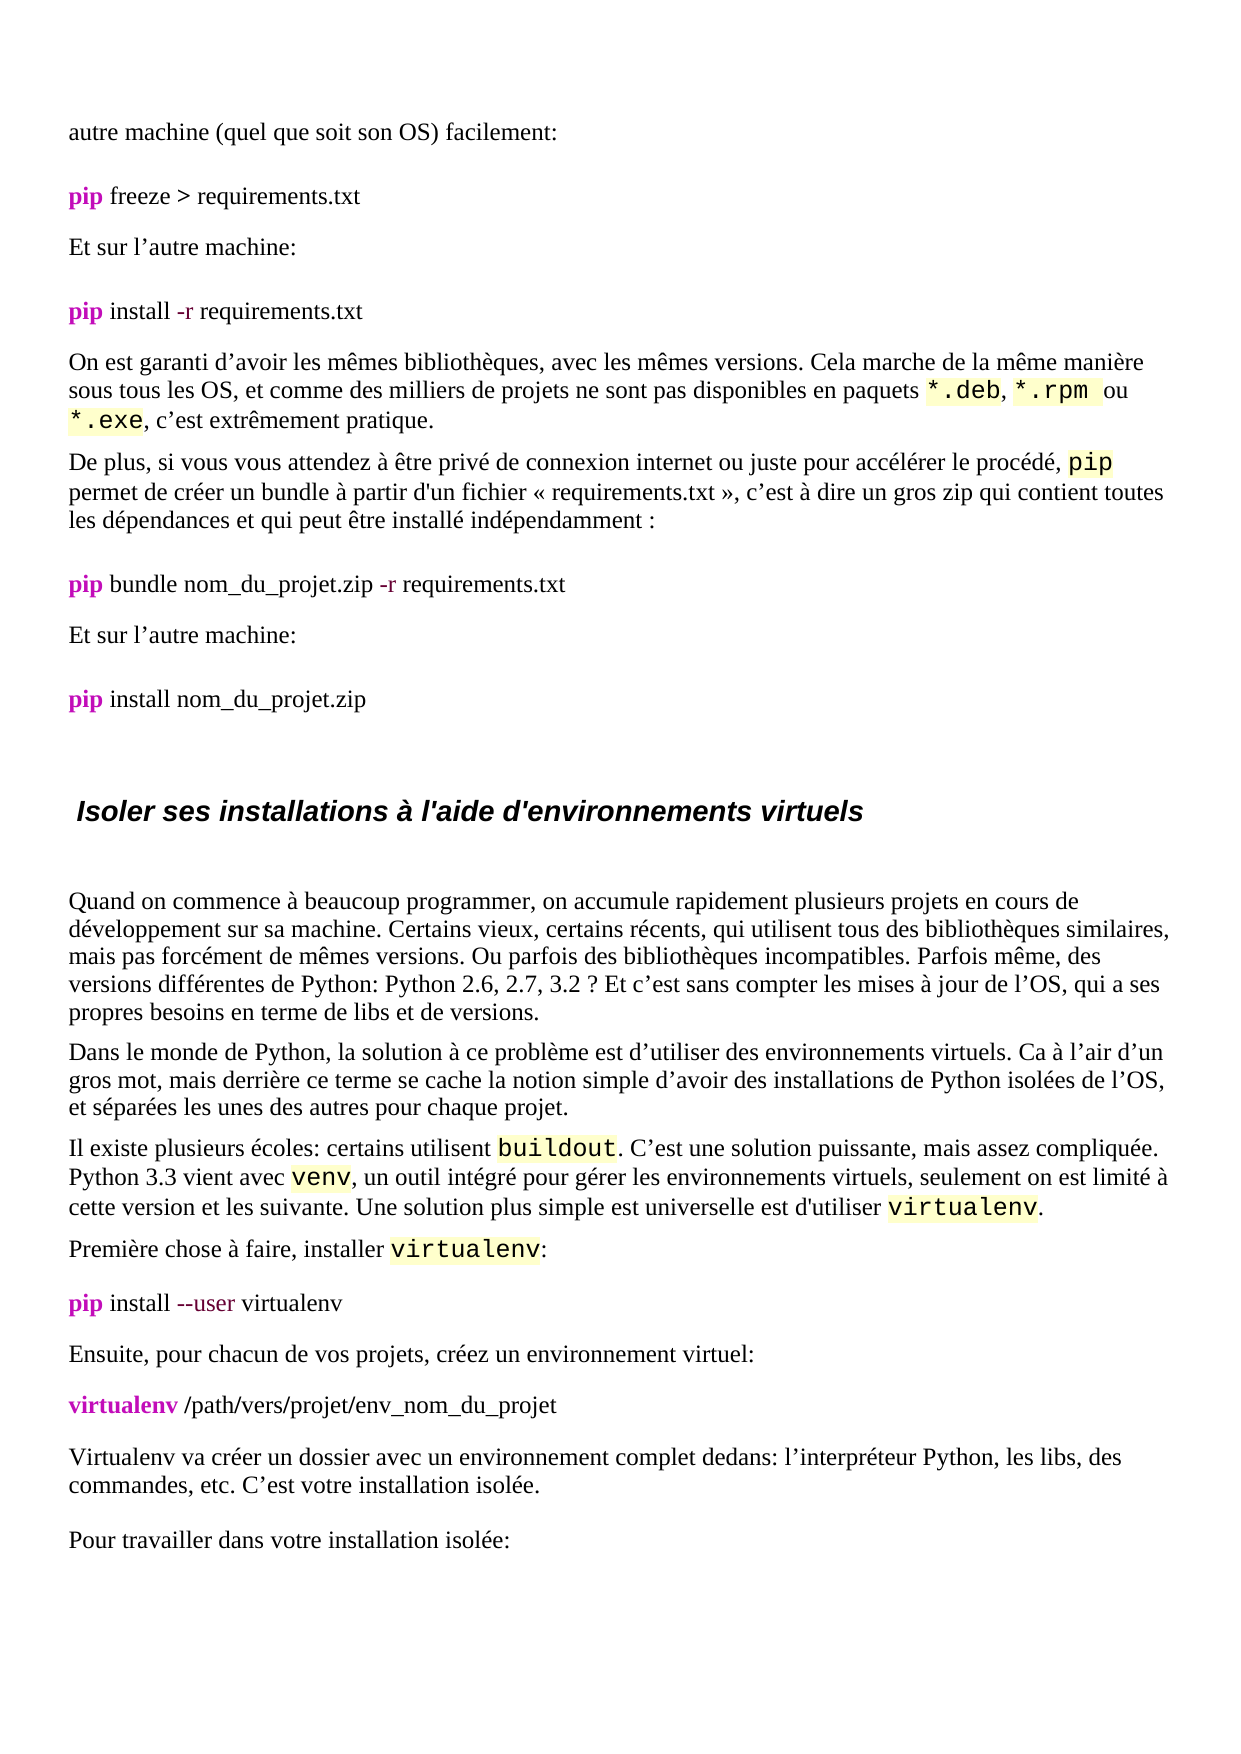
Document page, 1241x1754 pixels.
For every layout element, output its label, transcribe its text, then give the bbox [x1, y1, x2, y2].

text pip install nom_du_projet.zip [68, 685, 1177, 713]
text pip install -r requirements.txt [68, 297, 1177, 325]
text De plus, si vous vous attendez à être privé de connexion internet ou juste pour accélérer le procédé, pip permet de créer un bundle à partir d'un fichier « requirements.txt », c’est à dire un gros zip qui contient toutes les dépendances et qui peut être installé indépendamment : [68, 448, 1177, 533]
text Pour travailler dans votre installation isolée: [68, 1526, 1177, 1554]
text pip bundle nom_du_projet.zip -r requirements.txt [68, 570, 1177, 597]
text autre machine (quel que soit son OS) facilement: [68, 118, 1177, 146]
text virtualenv /path/vers/projet/env_nom_du_projet [68, 1392, 1177, 1419]
text Et sur l’autre machine: [68, 233, 1177, 261]
text Dans le monde de Python, la solution à ce problème est d’utiliser des environnements virtuels. Ca à l’air d’un gros mot, mais derrière ce terme se cache la notion simple d’avoir des installations de Python isolées de l’OS, et séparées les unes des autres pour chaque projet. [68, 1038, 1177, 1121]
text pip install --user virtualenv [68, 1289, 1177, 1317]
text Et sur l’autre machine: [68, 621, 1177, 649]
text pip freeze > requirements.txt [68, 182, 1177, 210]
text Virtualenv va créer un dossier avec un environnement complet dedans: l’interpréteur Python, les libs, des commandes, etc. C’est votre installation isolée. [68, 1443, 1177, 1498]
subtitle Isoler ses installations à l'aide d'environnements virtuels [68, 795, 1177, 828]
text Quand on commence à beaucoup programmer, on accumule rapidement plusieurs projets en cours de développement sur sa machine. Certains vieux, certains récents, qui utilisent tous des bibliothèques similaires, mais pas forcément de mêmes versions. Ou parfois des bibliothèques incompatibles. Parfois même, des versions différentes de Python: Python 2.6, 2.7, 3.2 ? Et c’est sans compter les mises à jour de l’OS, qui a ses propres besoins en terme de libs et de versions. [68, 887, 1177, 1026]
text On est garanti d’avoir les mêmes bibliothèques, avec les mêmes versions. Cela marche de la même manière sous tous les OS, et comme des milliers de projets ne sont pas disponibles en paquets *.deb, *.rpm ou *.exe, c’est extrêmement pratique. [68, 348, 1177, 436]
text Ensuite, pour chacun de vos projets, créez un environnement virtuel: [68, 1340, 1177, 1368]
text Il existe plusieurs écoles: certains utilisent buildout. C’est une solution puissante, mais assez compliquée. Python 3.3 vient avec venv, un outil intégré pour gérer les environnements virtuels, seulement on est limité à cette version et les suivante. Une solution plus simple est universelle est d'utiliser virtualenv. [68, 1134, 1177, 1223]
text Première chose à faire, installer virtualenv: [68, 1236, 1177, 1265]
